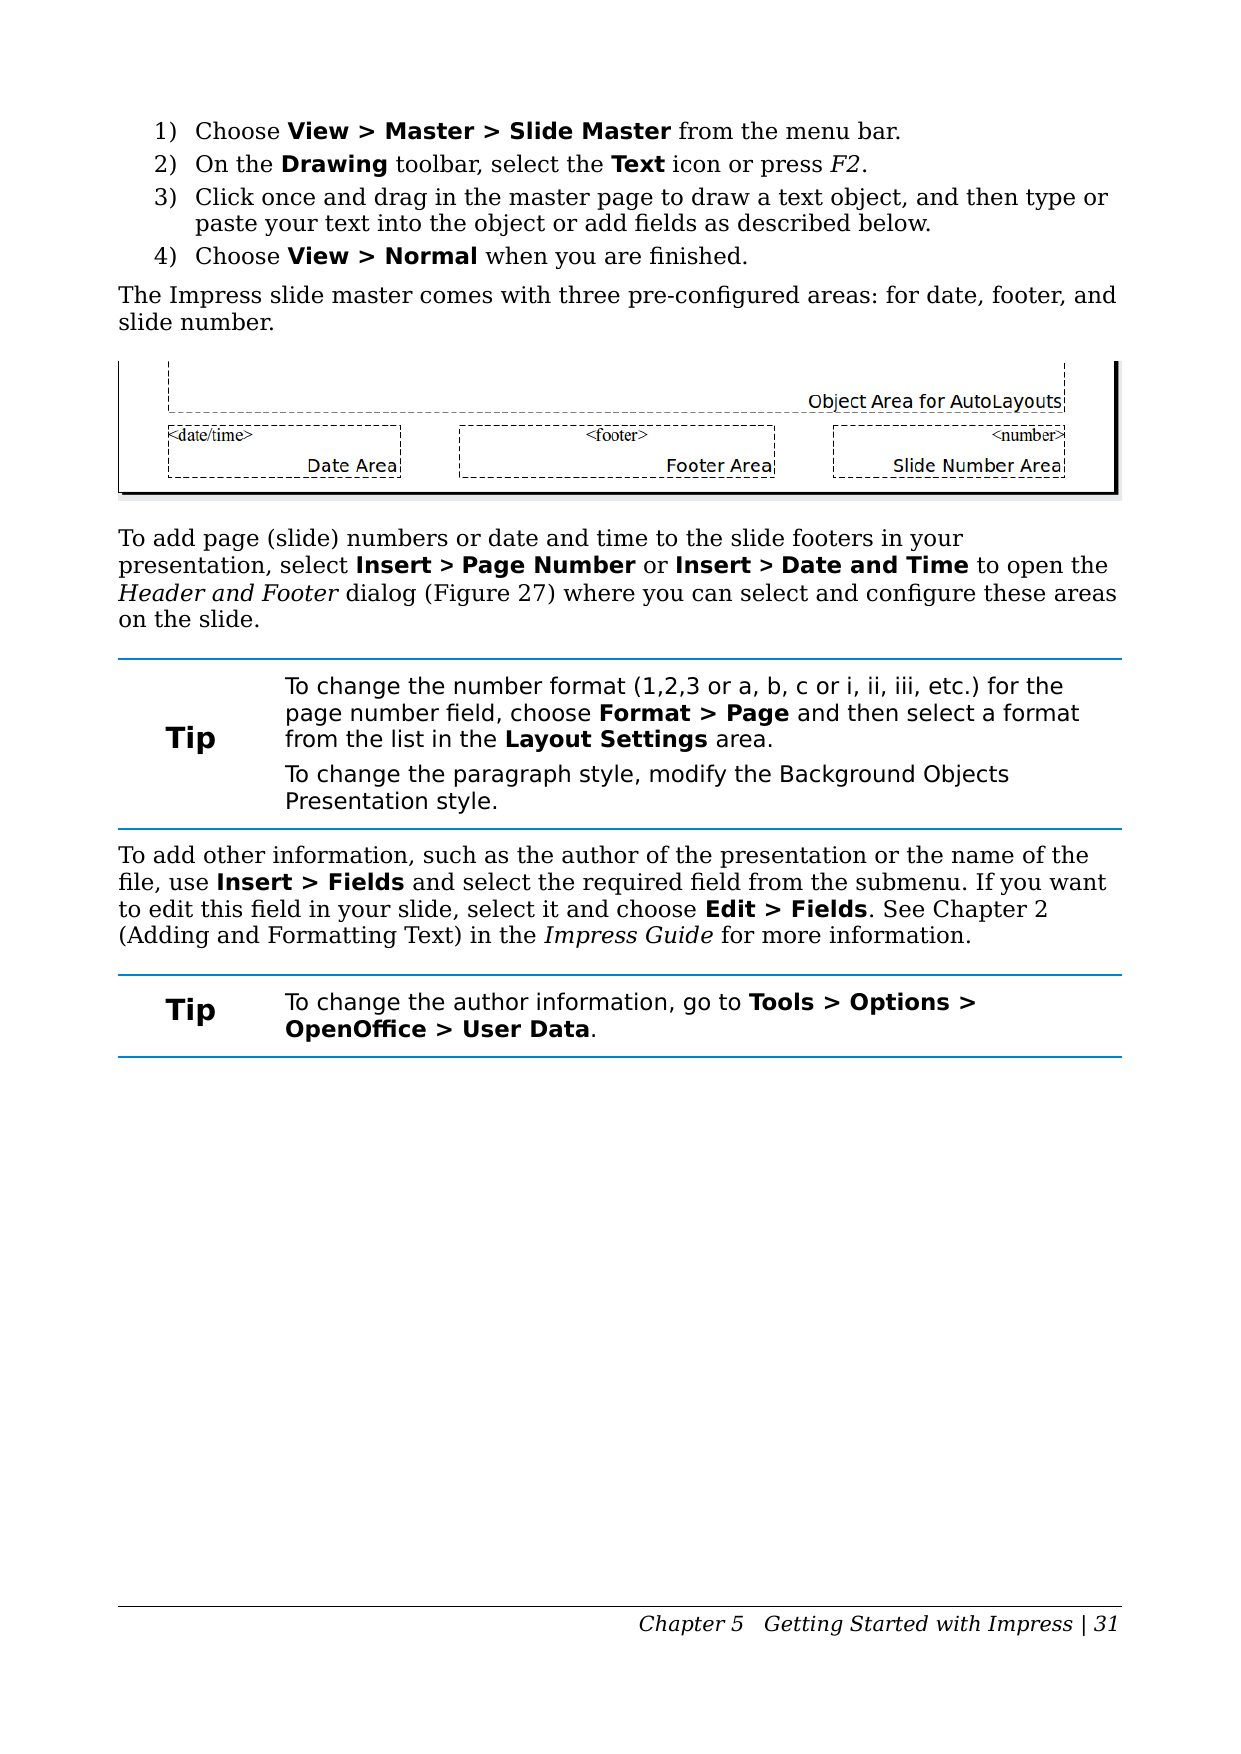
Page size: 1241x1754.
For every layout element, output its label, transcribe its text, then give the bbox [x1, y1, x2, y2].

list Click once and drag in the master page to draw a text object, and then type or paste your text into the object or add fields as described below. [177, 184, 1122, 237]
list Choose View > Master > Slide Master from the menu bar. [177, 118, 1122, 145]
text The Impress slide master comes with three pre-configured areas: for date, footer, and slide number. [118, 283, 1122, 336]
list Choose View > Normal when you are finished. [177, 243, 1122, 270]
text To add page (slide) numbers or date and time to the slide footers in your presentation, select Insert > Page Number or Insert > Date and Time to open the Header and Footer dialog (Figure 27) where you can select and configure these areas on the slide. [118, 525, 1122, 633]
text To add other information, such as the author of the presentation or the name of the file, use Insert > Fields and select the required field from the submenu. If you want to edit this field in your slide, select it and choose Edit > Fields. See Chapter 2 (Adding and Formatting Text) in the Impress Guide for more information. [118, 843, 1122, 949]
table_header To change the author information, go to Tools > Options > OpenOffice > User Data. [264, 976, 1122, 1056]
table_header To change the number format (1,2,3 or a, b, c or i, ii, iii, etc.) for the page number field, choose Format > Page and then select a format from the list in the Layout Settings area. To change the paragraph style, modify the Background Objects Presentation style. [264, 660, 1122, 828]
list On the Drawing toolbar, select the Text icon or press F2. [177, 151, 1122, 178]
picture [118, 361, 1123, 501]
table_header Tip [118, 976, 263, 1056]
table_header Tip [118, 660, 263, 828]
